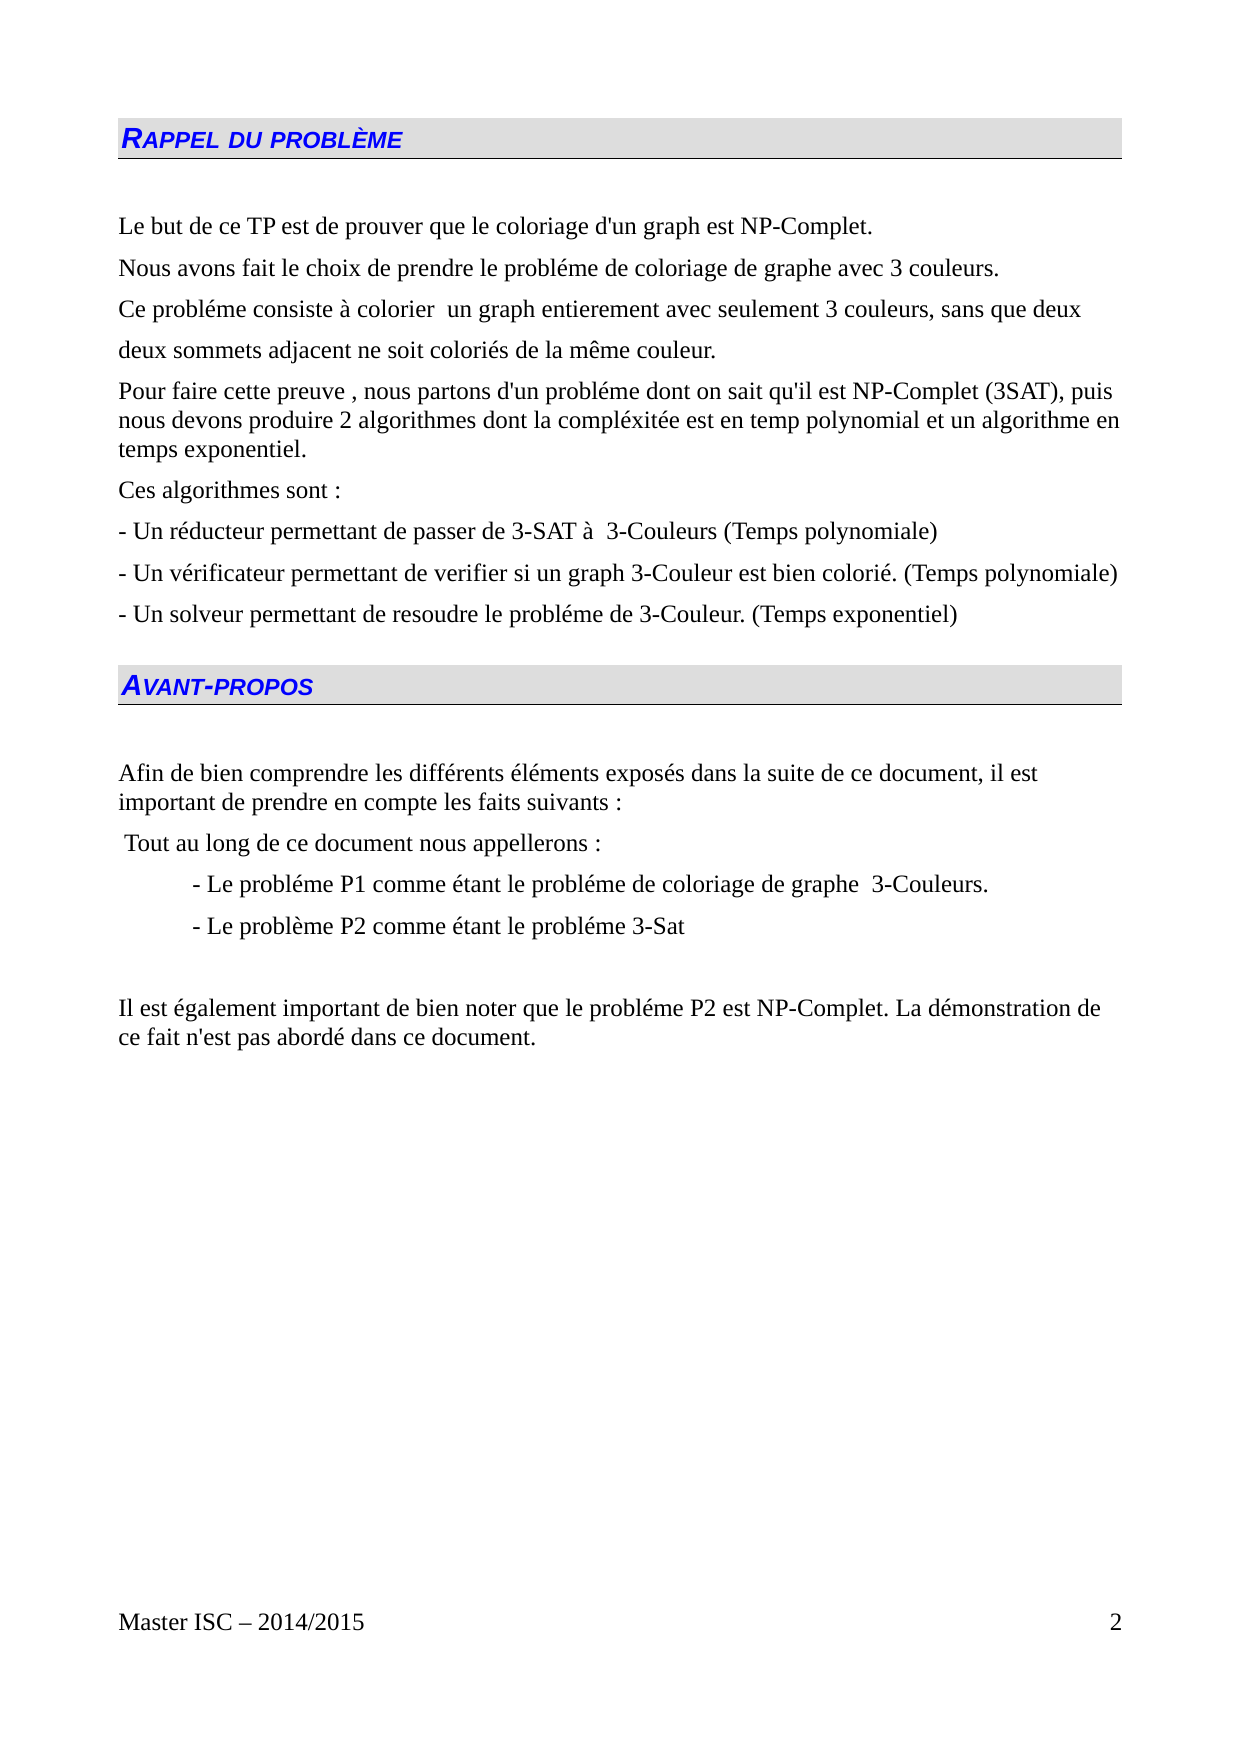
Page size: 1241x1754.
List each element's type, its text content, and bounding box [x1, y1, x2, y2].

text Tout au long de ce document nous appellerons : [118, 828, 1122, 857]
text deux sommets adjacent ne soit coloriés de la même couleur. [118, 335, 1122, 364]
text - Un vérificateur permettant de verifier si un graph 3-Couleur est bien colorié. (Temps polynomiale) [118, 558, 1122, 586]
text - Un solveur permettant de resoudre le probléme de 3-Couleur. (Temps exponentiel) [118, 599, 1122, 628]
subtitle Avant-propos [118, 665, 1122, 704]
text Ce probléme consiste à colorier un graph entierement avec seulement 3 couleurs, sans que deux [118, 294, 1122, 323]
text Le but de ce TP est de prouver que le coloriage d'un graph est NP-Complet. [118, 211, 1122, 240]
text - Le problème P2 comme étant le probléme 3-Sat [118, 911, 1122, 939]
text Ces algorithmes sont : [118, 475, 1122, 504]
text Il est également important de bien noter que le probléme P2 est NP-Complet. La démonstration de ce fait n'est pas abordé dans ce document. [118, 993, 1122, 1051]
text - Le probléme P1 comme étant le probléme de coloriage de graphe 3-Couleurs. [118, 869, 1122, 898]
text Nous avons fait le choix de prendre le probléme de coloriage de graphe avec 3 couleurs. [118, 253, 1122, 281]
text Pour faire cette preuve , nous partons d'un probléme dont on sait qu'il est NP-Complet (3SAT), puis nous devons produire 2 algorithmes dont la compléxitée est en temp polynomial et un algorithme en temps exponentiel. [118, 376, 1122, 463]
text Afin de bien comprendre les différents éléments exposés dans la suite de ce document, il est important de prendre en compte les faits suivants : [118, 758, 1122, 816]
subtitle Rappel du problème [118, 118, 1122, 158]
text - Un réducteur permettant de passer de 3-SAT à 3-Couleurs (Temps polynomiale) [118, 516, 1122, 545]
